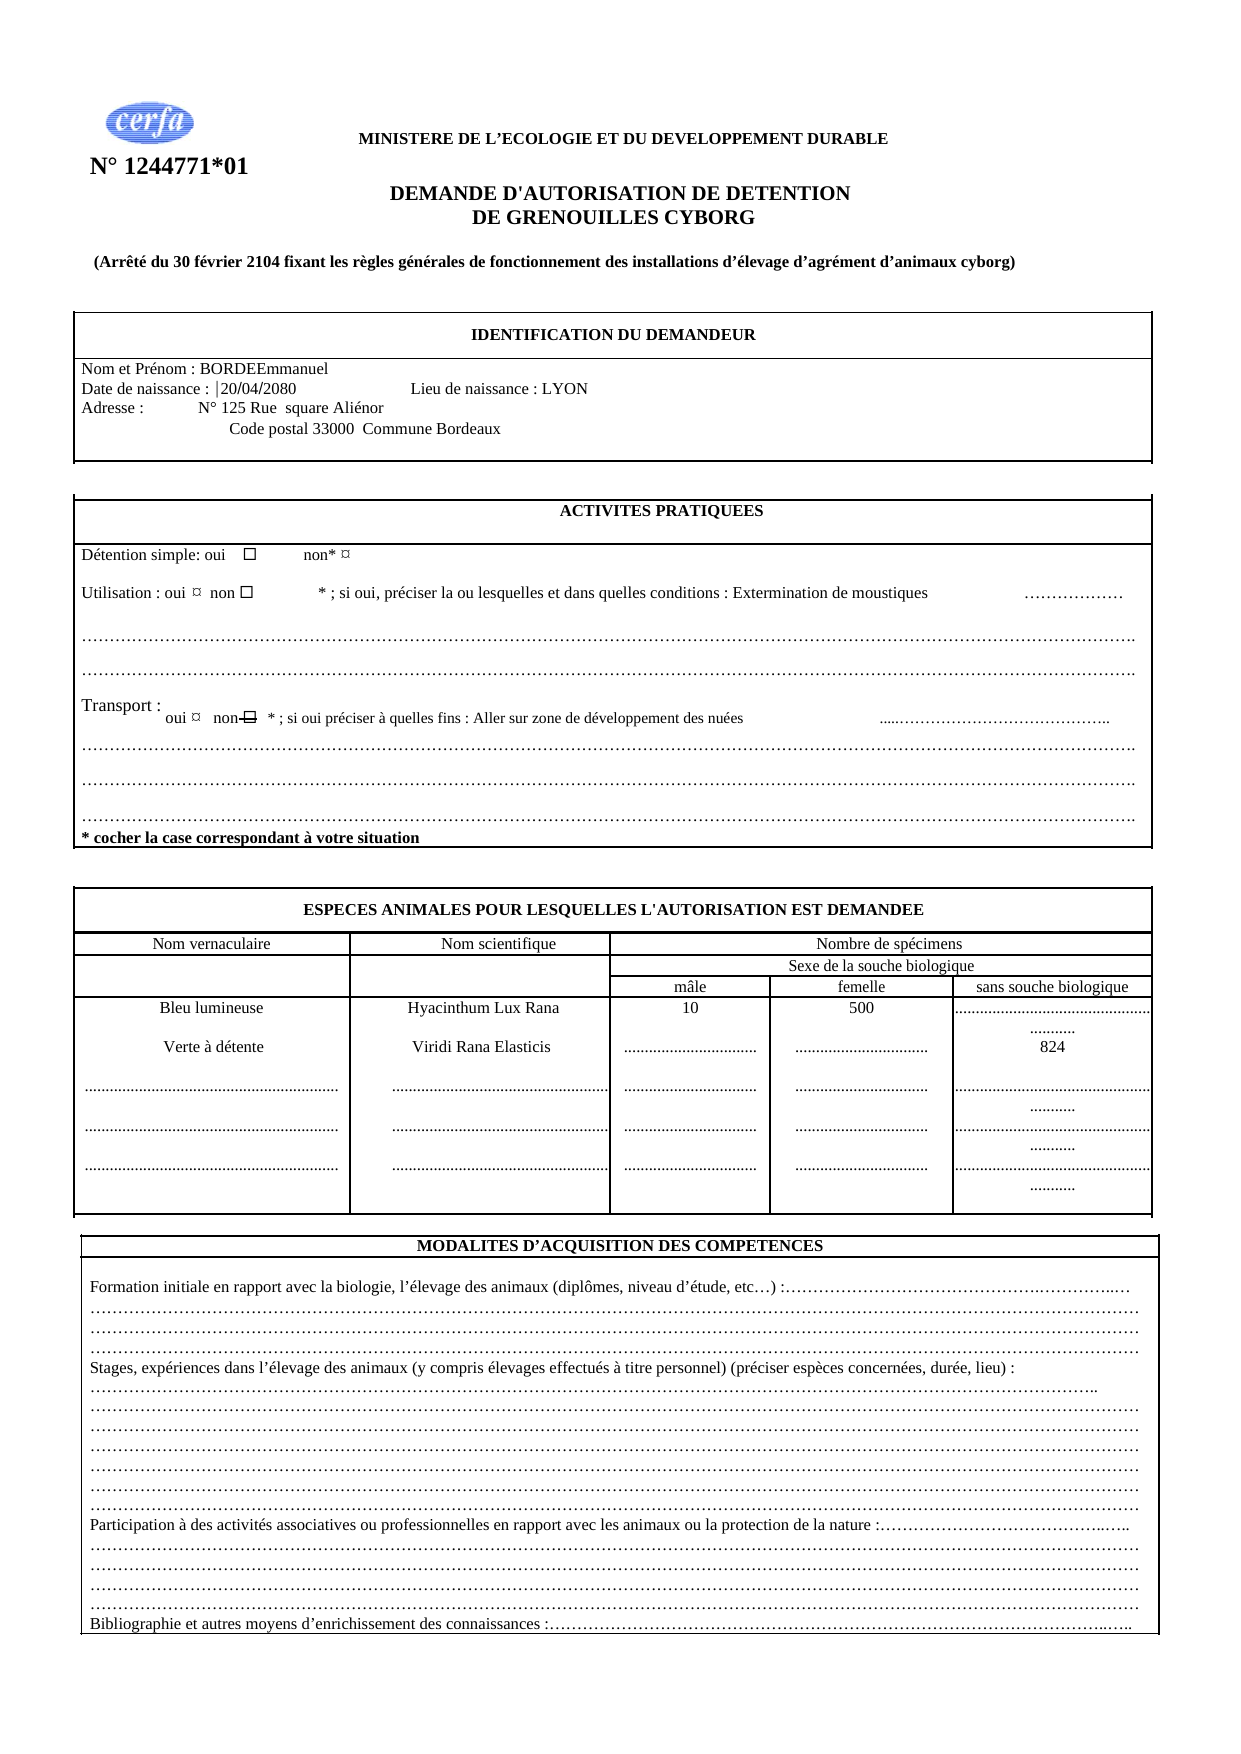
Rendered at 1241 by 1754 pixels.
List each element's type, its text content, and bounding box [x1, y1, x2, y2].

text ……………………………………………………………………………………………………………………………………………………………………… [89, 1416, 1153, 1435]
text ………………………………………………………………………………………………………………………………………………………………………. [81, 806, 1151, 825]
text ………………………………………………………………………………………………………………………………………………………………………. [81, 769, 1151, 788]
text Stages, expériences dans l’élevage des animaux (y compris élevages effectués à titre personnel) (préciser espèces concernées, durée, lieu) :……………………………………………………………………………………………………………………………………………………………….. [89, 1358, 1153, 1396]
text MINISTERE DE L’ECOLOGIE ET DU DEVELOPPEMENT DURABLE [358, 129, 1153, 148]
text ……………………………………………………………………………………………………………………………………………………………………… [89, 1436, 1153, 1455]
text Transport : oui x non  * ; si oui préciser à quelles fins : Aller sur zone de développement des nuées .....………………………………….. [81, 694, 1151, 730]
table_cell ................................ [611, 1037, 769, 1076]
text ………………………………………………………………………………………………………………………………………………………………………. [81, 660, 1151, 679]
text ESPECES ANIMALES POUR LESQUELLES L'AUTORISATION EST DEMANDEE [75, 900, 1151, 919]
text ……………………………………………………………………………………………………………………………………………………………………… [89, 1594, 1153, 1613]
text Participation à des activités associatives ou professionnelles en rapport avec les animaux ou la protection de la nature :…………………………………..….. [89, 1515, 1153, 1534]
table_cell .......................................................... [954, 1076, 1151, 1116]
table_cell Viridi Rana Elasticis [351, 1037, 609, 1076]
table_cell [75, 1195, 349, 1213]
table_cell .......................................................... [954, 1116, 1151, 1155]
table_cell [192, 501, 297, 531]
table_cell ................................ [771, 1076, 952, 1116]
table_cell * ; si oui, préciser la ou lesquelles et dans quelles conditions : Extermination de moustiques ……………… [297, 583, 1151, 615]
table_cell Verte à détente [75, 1037, 349, 1076]
table_cell [75, 501, 192, 531]
table_cell ................................ [771, 1116, 952, 1155]
text ……………………………………………………………………………………………………………………………………………………………………… [89, 1535, 1153, 1554]
text ………………………………………………………………………………………………………………………………………………………………………. [81, 625, 1151, 644]
table_cell .......................................................... [954, 998, 1151, 1037]
table_header Nom scientifique [351, 934, 609, 954]
table_cell 824 [954, 1037, 1151, 1076]
table_cell ................................ [611, 1155, 769, 1194]
table_header N° 125 Rue square Aliénor [192, 398, 1151, 419]
text ……………………………………………………………………………………………………………………………………………………………………… [89, 1298, 1153, 1317]
text ………………………………………………………………………………………………………………………………………………………………………. [81, 735, 1151, 754]
text Bibliographie et autres moyens d’enrichissement des connaissances :………………………………………………………………………………………..….. [89, 1614, 1153, 1633]
text DEMANDE D'AUTORISATION DE DETENTION [389, 181, 1153, 205]
text IDENTIFICATION DU DEMANDEUR [471, 324, 1151, 344]
text Nom et Prénom : BORDEEmmanuel [81, 359, 1151, 378]
table_cell [75, 441, 192, 459]
text ……………………………………………………………………………………………………………………………………………………………………… [89, 1318, 1153, 1337]
table_cell [75, 531, 297, 543]
table_cell ............................................................. [75, 1076, 349, 1116]
table_cell [351, 1195, 609, 1213]
table_cell ................................ [771, 1155, 952, 1194]
text ……………………………………………………………………………………………………………………………………………………………………… [89, 1554, 1153, 1574]
table_cell non* x [297, 545, 1151, 583]
table_cell femelle [771, 977, 952, 996]
table_cell .................................................... [351, 1116, 609, 1155]
table_cell ACTIVITES PRATIQUEES [297, 501, 1151, 531]
table_cell [75, 975, 349, 996]
table_header [611, 934, 770, 954]
text DE GRENOUILLES CYBORG [394, 205, 1153, 229]
table_cell [771, 1195, 952, 1213]
table_cell ............................................................. [75, 1155, 349, 1194]
table_cell 500 [771, 998, 952, 1037]
table_cell .................................................... [351, 1155, 609, 1194]
text (Arrêté du 30 février 2104 fixant les règles générales de fonctionnement des installations d’élevage d’agrément d’animaux cyborg) [94, 251, 1153, 271]
table_cell [297, 441, 1151, 459]
text * cocher la case correspondant à votre situation [81, 827, 1151, 846]
table_cell Hyacinthum Lux Rana [351, 998, 609, 1037]
table_cell [75, 419, 192, 441]
table_cell ................................ [611, 1076, 769, 1116]
table_cell [73, 462, 192, 498]
table_cell .................................................... [351, 1076, 609, 1116]
picture [105, 101, 194, 145]
table_cell mâle [611, 977, 769, 996]
table_cell Détention simple: oui  [75, 545, 297, 583]
table_header Adresse : [75, 398, 192, 419]
table_cell Utilisation : oui [75, 583, 192, 615]
text ……………………………………………………………………………………………………………………………………………………………………… [89, 1338, 1153, 1357]
table_cell 10 [611, 998, 769, 1037]
table_cell [297, 531, 1151, 543]
text ……………………………………………………………………………………………………………………………………………………………………… [89, 1475, 1153, 1494]
text ……………………………………………………………………………………………………………………………………………………………………… [89, 1495, 1153, 1514]
text Formation initiale en rapport avec la biologie, l’élevage des animaux (diplômes, niveau d’étude, etc…) :……………………………………….…………..… [89, 1277, 1153, 1296]
text MODALITES D’ACQUISITION DES COMPETENCES [82, 1237, 1158, 1255]
text ……………………………………………………………………………………………………………………………………………………………………… [89, 1396, 1153, 1415]
table_cell ................................ [611, 1116, 769, 1155]
table_cell [611, 1195, 769, 1213]
table_cell x non  [192, 583, 297, 615]
text ……………………………………………………………………………………………………………………………………………………………………… [89, 1574, 1153, 1593]
table_cell [297, 462, 1152, 498]
table_cell [192, 441, 297, 459]
table_header Nombre de spécimens [770, 934, 1151, 954]
text N° 1244771*01 [89, 151, 1153, 180]
table_cell Code postal 33000 Commune Bordeaux [192, 419, 1151, 441]
text Date de naissance : |20/04/2080 Lieu de naissance : LYON [81, 379, 1151, 398]
table_cell ................................ [771, 1037, 952, 1076]
table_cell [351, 975, 609, 996]
table_cell ............................................................. [75, 1116, 349, 1155]
table_cell [192, 462, 297, 498]
table_cell Sexe de la souche biologique [611, 956, 1151, 975]
table_cell [954, 1195, 1151, 1213]
table_cell [75, 956, 349, 975]
table_cell Bleu lumineuse [75, 998, 349, 1037]
text ……………………………………………………………………………………………………………………………………………………………………… [89, 1456, 1153, 1475]
table_header Nom vernaculaire [75, 934, 349, 954]
table_cell sans souche biologique [954, 977, 1151, 996]
table_cell .......................................................... [954, 1155, 1151, 1194]
table_cell [351, 956, 609, 975]
